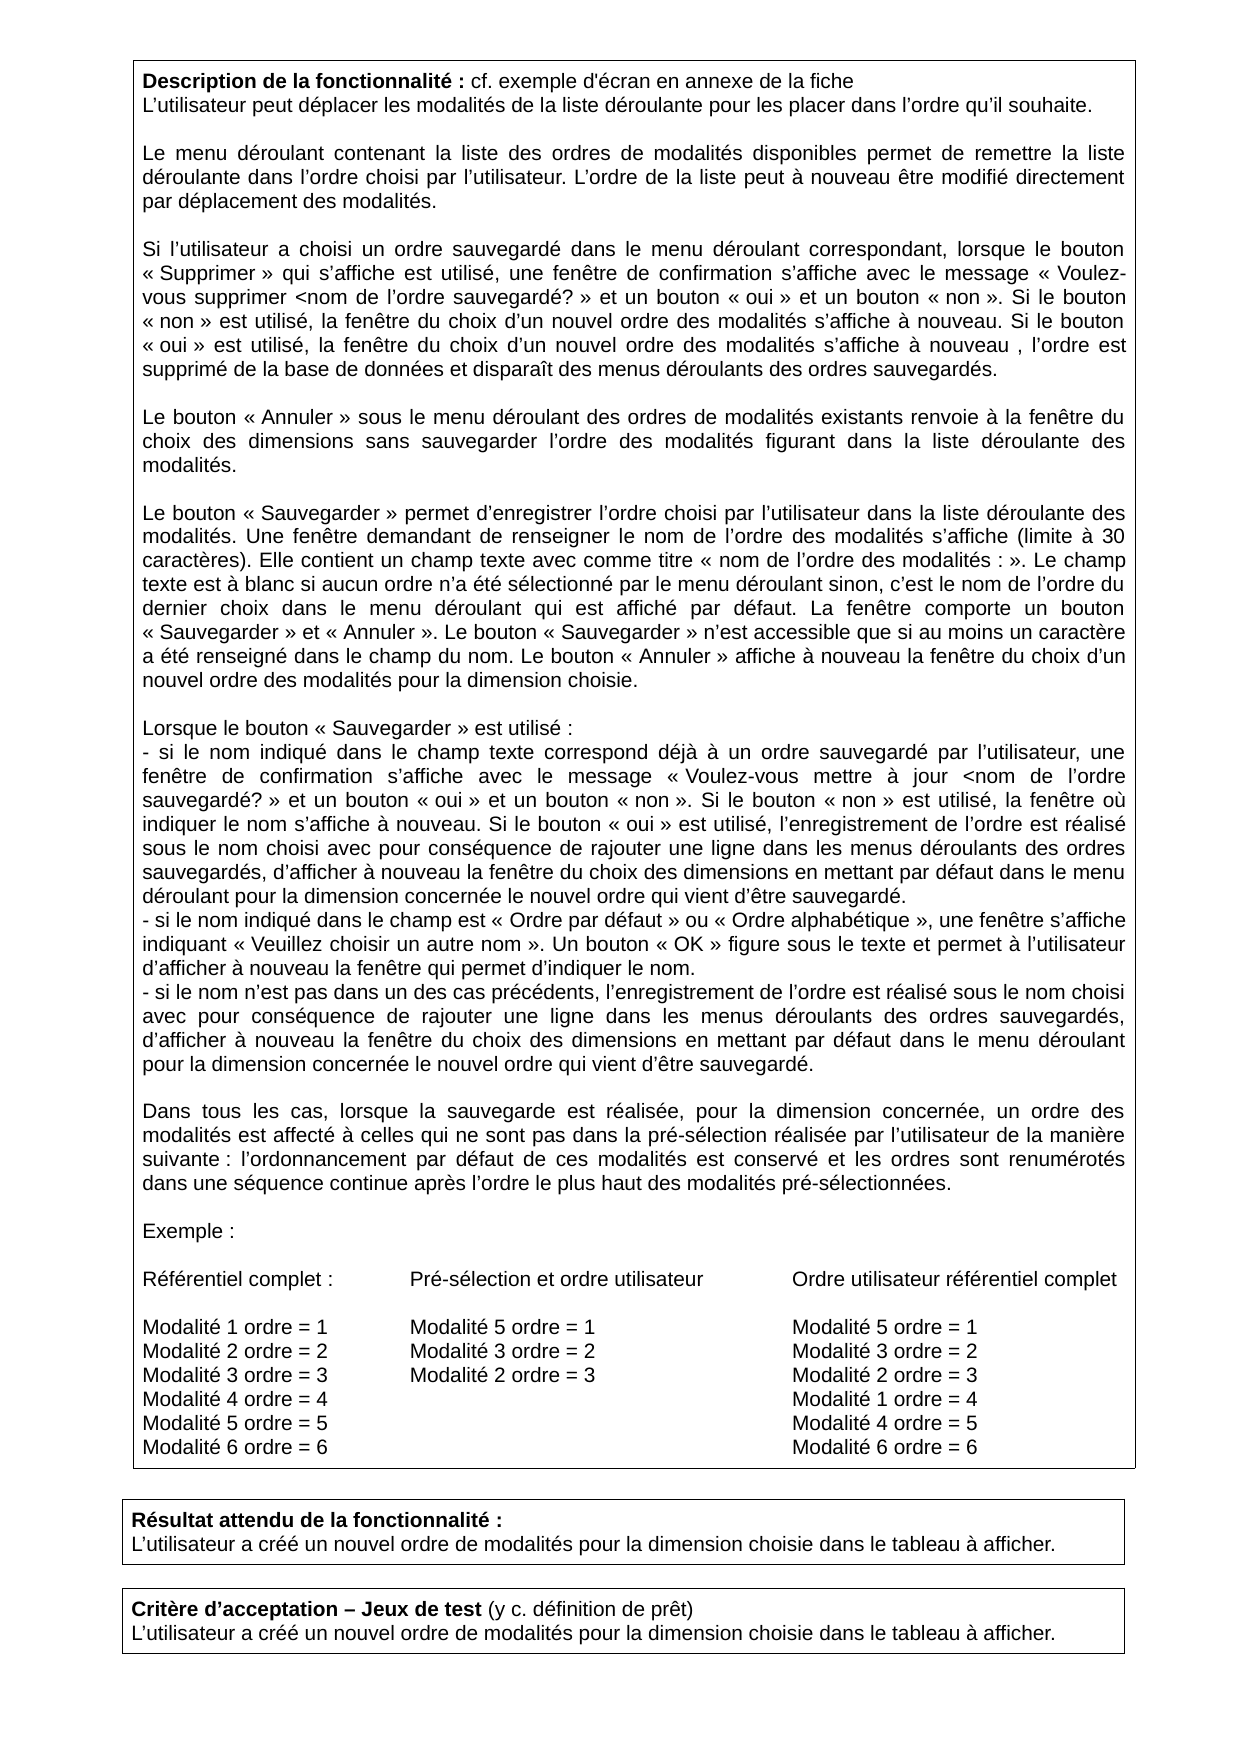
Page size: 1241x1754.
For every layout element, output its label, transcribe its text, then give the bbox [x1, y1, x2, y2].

text Le bouton « Sauvegarder » permet d’enregistrer l’ordre choisi par l’utilisateur dans la liste déroulante des modalités. Une fenêtre demandant de renseigner le nom de l’ordre des modalités s’affiche (limite à 30 caractères). Elle contient un champ texte avec comme titre « nom de l’ordre des modalités : ». Le champ texte est à blanc si aucun ordre n’a été sélectionné par le menu déroulant sinon, c’est le nom de l’ordre du dernier choix dans le menu déroulant qui est affiché par défaut. La fenêtre comporte un bouton « Sauvegarder » et « Annuler ». Le bouton « Sauvegarder » n’est accessible que si au moins un caractère a été renseigné dans le champ du nom. Le bouton « Annuler » affiche à nouveau la fenêtre du choix d’un nouvel ordre des modalités pour la dimension choisie. [142, 500, 1126, 692]
text Résultat attendu de la fonctionnalité : [131, 1507, 1116, 1531]
text L’utilisateur a créé un nouvel ordre de modalités pour la dimension choisie dans le tableau à afficher. [131, 1531, 1116, 1555]
text L’utilisateur a créé un nouvel ordre de modalités pour la dimension choisie dans le tableau à afficher. [131, 1620, 1116, 1644]
text Modalité 4 ordre = 4 Modalité 1 ordre = 4 [142, 1387, 1126, 1411]
text Référentiel complet : Pré-sélection et ordre utilisateur Ordre utilisateur référentiel complet [142, 1267, 1126, 1291]
text Critère d’acceptation – Jeux de test (y c. définition de prêt) [131, 1596, 1116, 1620]
text Exemple : [142, 1219, 1126, 1243]
text Le bouton « Annuler » sous le menu déroulant des ordres de modalités existants renvoie à la fenêtre du choix des dimensions sans sauvegarder l’ordre des modalités figurant dans la liste déroulante des modalités. [142, 404, 1126, 476]
text - si le nom n’est pas dans un des cas précédents, l’enregistrement de l’ordre est réalisé sous le nom choisi avec pour conséquence de rajouter une ligne dans les menus déroulants des ordres sauvegardés, d’afficher à nouveau la fenêtre du choix des dimensions en mettant par défaut dans le menu déroulant pour la dimension concernée le nouvel ordre qui vient d’être sauvegardé. [142, 979, 1126, 1075]
text Modalité 3 ordre = 3 Modalité 2 ordre = 3 Modalité 2 ordre = 3 [142, 1363, 1126, 1387]
text Dans tous les cas, lorsque la sauvegarde est réalisée, pour la dimension concernée, un ordre des modalités est affecté à celles qui ne sont pas dans la pré-sélection réalisée par l’utilisateur de la manière suivante : l’ordonnancement par défaut de ces modalités est conservé et les ordres sont renumérotés dans une séquence continue après l’ordre le plus haut des modalités pré-sélectionnées. [142, 1099, 1126, 1195]
text Modalité 1 ordre = 1 Modalité 5 ordre = 1 Modalité 5 ordre = 1 [142, 1315, 1126, 1339]
text - si le nom indiqué dans le champ texte correspond déjà à un ordre sauvegardé par l’utilisateur, une fenêtre de confirmation s’affiche avec le message « Voulez-vous mettre à jour <nom de l’ordre sauvegardé? » et un bouton « oui » et un bouton « non ». Si le bouton « non » est utilisé, la fenêtre où indiquer le nom s’affiche à nouveau. Si le bouton « oui » est utilisé, l’enregistrement de l’ordre est réalisé sous le nom choisi avec pour conséquence de rajouter une ligne dans les menus déroulants des ordres sauvegardés, d’afficher à nouveau la fenêtre du choix des dimensions en mettant par défaut dans le menu déroulant pour la dimension concernée le nouvel ordre qui vient d’être sauvegardé. [142, 740, 1126, 908]
text Le menu déroulant contenant la liste des ordres de modalités disponibles permet de remettre la liste déroulante dans l’ordre choisi par l’utilisateur. L’ordre de la liste peut à nouveau être modifié directement par déplacement des modalités. [142, 141, 1126, 213]
text Modalité 2 ordre = 2 Modalité 3 ordre = 2 Modalité 3 ordre = 2 [142, 1339, 1126, 1363]
text - si le nom indiqué dans le champ est « Ordre par défaut » ou « Ordre alphabétique », une fenêtre s’affiche indiquant « Veuillez choisir un autre nom ». Un bouton « OK » figure sous le texte et permet à l’utilisateur d’afficher à nouveau la fenêtre qui permet d’indiquer le nom. [142, 908, 1126, 979]
text Modalité 6 ordre = 6 Modalité 6 ordre = 6 [142, 1435, 1126, 1459]
text Description de la fonctionnalité : cf. exemple d'écran en annexe de la fiche [142, 69, 1126, 93]
text Lorsque le bouton « Sauvegarder » est utilisé : [142, 716, 1126, 740]
text L’utilisateur peut déplacer les modalités de la liste déroulante pour les placer dans l’ordre qu’il souhaite. [142, 93, 1126, 117]
text Si l’utilisateur a choisi un ordre sauvegardé dans le menu déroulant correspondant, lorsque le bouton « Supprimer » qui s’affiche est utilisé, une fenêtre de confirmation s’affiche avec le message « Voulez-vous supprimer <nom de l’ordre sauvegardé? » et un bouton « oui » et un bouton « non ». Si le bouton « non » est utilisé, la fenêtre du choix d’un nouvel ordre des modalités s’affiche à nouveau. Si le bouton « oui » est utilisé, la fenêtre du choix d’un nouvel ordre des modalités s’affiche à nouveau , l’ordre est supprimé de la base de données et disparaît des menus déroulants des ordres sauvegardés. [142, 237, 1126, 381]
text Modalité 5 ordre = 5 Modalité 4 ordre = 5 [142, 1411, 1126, 1435]
